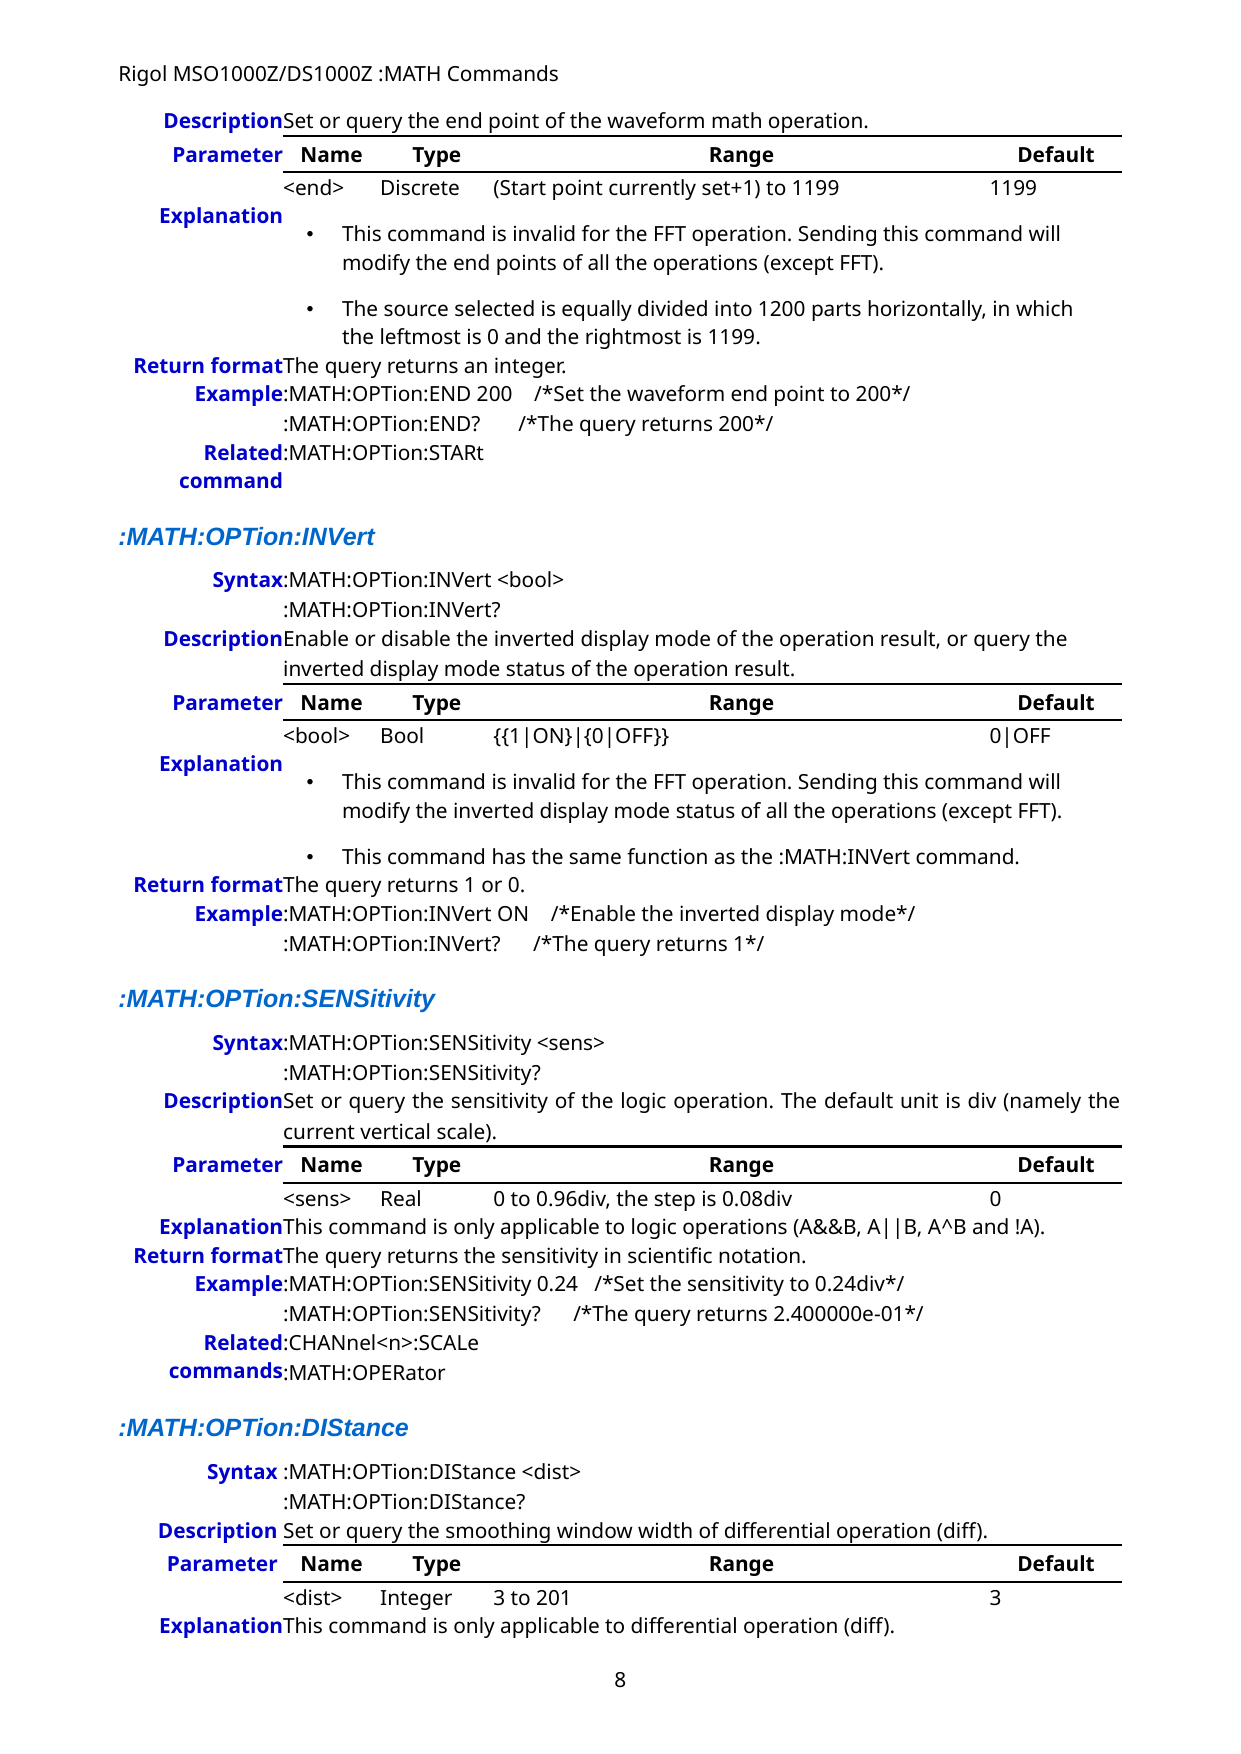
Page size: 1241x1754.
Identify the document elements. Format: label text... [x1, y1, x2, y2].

table_cell Default [989, 1546, 1122, 1581]
table_cell Parameter [118, 1544, 283, 1581]
table_cell Type [380, 685, 493, 719]
table_header :MATH:OPTion:SENSitivity <sens> :MATH:OPTion:SENSitivity? [283, 1028, 1122, 1087]
table_cell Type [380, 1148, 493, 1182]
table_header Syntax [118, 565, 283, 624]
table_cell Range [493, 1546, 989, 1581]
table_cell The query returns an integer. [283, 351, 1122, 379]
table_cell [118, 719, 283, 749]
table_cell Parameter [118, 1145, 283, 1182]
table_cell Type [380, 1546, 493, 1581]
table_cell <end> [283, 173, 380, 202]
table_cell [118, 171, 283, 202]
table_cell Description [118, 624, 283, 683]
table_cell Return format [118, 351, 283, 379]
table_cell Return format [118, 870, 283, 899]
table_cell (Start point currently set+1) to 1199 [493, 173, 989, 202]
table_cell [118, 1182, 283, 1212]
table_cell Example [118, 899, 283, 958]
subtitle :MATH:OPTion:INVert [118, 521, 1122, 550]
table_cell <bool> [283, 721, 380, 749]
table_cell Type [380, 137, 493, 171]
table_cell Description [118, 1516, 283, 1544]
table_cell Name [283, 1148, 380, 1182]
table_cell :MATH:OPTion:END 200 /*Set the waveform end point to 200*/ :MATH:OPTion:END? /*The query returns 200*/ [283, 379, 1122, 438]
table_cell Related commands [118, 1328, 283, 1387]
table_cell Description [118, 1087, 283, 1145]
table_cell Example [118, 1269, 283, 1328]
table_cell 0 [989, 1184, 1122, 1212]
table_cell [118, 1581, 283, 1611]
table_cell This command is invalid for the FFT operation. Sending this command will modify the end points of all the operations (except FFT). The source selected is equally divided into 1200 parts horizontally, in which the leftmost is 0 and the rightmost is 1199. [283, 202, 1122, 351]
table_cell :MATH:OPTion:STARt [283, 438, 1122, 495]
table_cell 0|OFF [989, 721, 1122, 749]
table_cell Return format [118, 1241, 283, 1269]
table_cell The query returns 1 or 0. [283, 870, 1122, 899]
table_cell Explanation [118, 1212, 283, 1241]
table_header :MATH:OPTion:DIStance <dist> :MATH:OPTion:DIStance? [283, 1457, 1122, 1516]
table_cell Bool [380, 721, 493, 749]
table_cell This command is invalid for the FFT operation. Sending this command will modify the inverted display mode status of all the operations (except FFT). This command has the same function as the :MATH:INVert command. [283, 750, 1122, 870]
table_cell Integer [380, 1583, 493, 1611]
table_cell The query returns the sensitivity in scientific notation. [283, 1241, 1122, 1269]
table_cell Parameter [118, 683, 283, 719]
table_cell Name [283, 685, 380, 719]
subtitle :MATH:OPTion:SENSitivity [118, 984, 1122, 1013]
subtitle :MATH:OPTion:DIStance [118, 1413, 1122, 1442]
table_cell <sens> [283, 1184, 380, 1212]
table_cell Name [283, 137, 380, 171]
table_cell Default [989, 137, 1122, 171]
table_cell {{1|ON}|{0|OFF}} [493, 721, 989, 749]
table_cell This command is only applicable to logic operations (A&&B, A||B, A^B and !A). [283, 1212, 1122, 1241]
table_cell Set or query the smoothing window width of differential operation (diff). [283, 1516, 1122, 1544]
table_cell Explanation [118, 750, 283, 870]
table_cell :CHANnel<n>:SCALe :MATH:OPERator [283, 1328, 1122, 1387]
table_cell 3 [989, 1583, 1122, 1611]
table_cell Range [493, 137, 989, 171]
table_cell 3 to 201 [493, 1583, 989, 1611]
table_cell Parameter [118, 135, 283, 171]
table_cell Example [118, 379, 283, 438]
table_cell Default [989, 1148, 1122, 1182]
table_cell Explanation [118, 1611, 283, 1639]
table_cell :MATH:OPTion:INVert ON /*Enable the inverted display mode*/ :MATH:OPTion:INVert? /*The query returns 1*/ [283, 899, 1122, 958]
table_cell This command is only applicable to differential operation (diff). [283, 1611, 1122, 1639]
table_cell Name [283, 1546, 380, 1581]
table_cell Discrete [380, 173, 493, 202]
table_cell Range [493, 685, 989, 719]
table_header :MATH:OPTion:INVert <bool> :MATH:OPTion:INVert? [283, 565, 1122, 624]
table_cell 0 to 0.96div, the step is 0.08div [493, 1184, 989, 1212]
table_cell Default [989, 685, 1122, 719]
table_cell :MATH:OPTion:SENSitivity 0.24 /*Set the sensitivity to 0.24div*/ :MATH:OPTion:SENSitivity? /*The query returns 2.400000e-01*/ [283, 1269, 1122, 1328]
table_cell Set or query the sensitivity of the logic operation. The default unit is div (namely the current vertical scale). [283, 1087, 1122, 1145]
table_cell Set or query the end point of the waveform math operation. [283, 106, 1122, 135]
table_header Syntax [118, 1457, 283, 1516]
table_cell Range [493, 1148, 989, 1182]
table_cell Real [380, 1184, 493, 1212]
table_cell 1199 [989, 173, 1122, 202]
table_cell Enable or disable the inverted display mode of the operation result, or query the inverted display mode status of the operation result. [283, 624, 1122, 683]
table_cell Related command [118, 438, 283, 495]
table_cell <dist> [283, 1583, 380, 1611]
table_cell Explanation [118, 202, 283, 351]
table_cell Description [118, 106, 283, 135]
table_header Syntax [118, 1028, 283, 1087]
